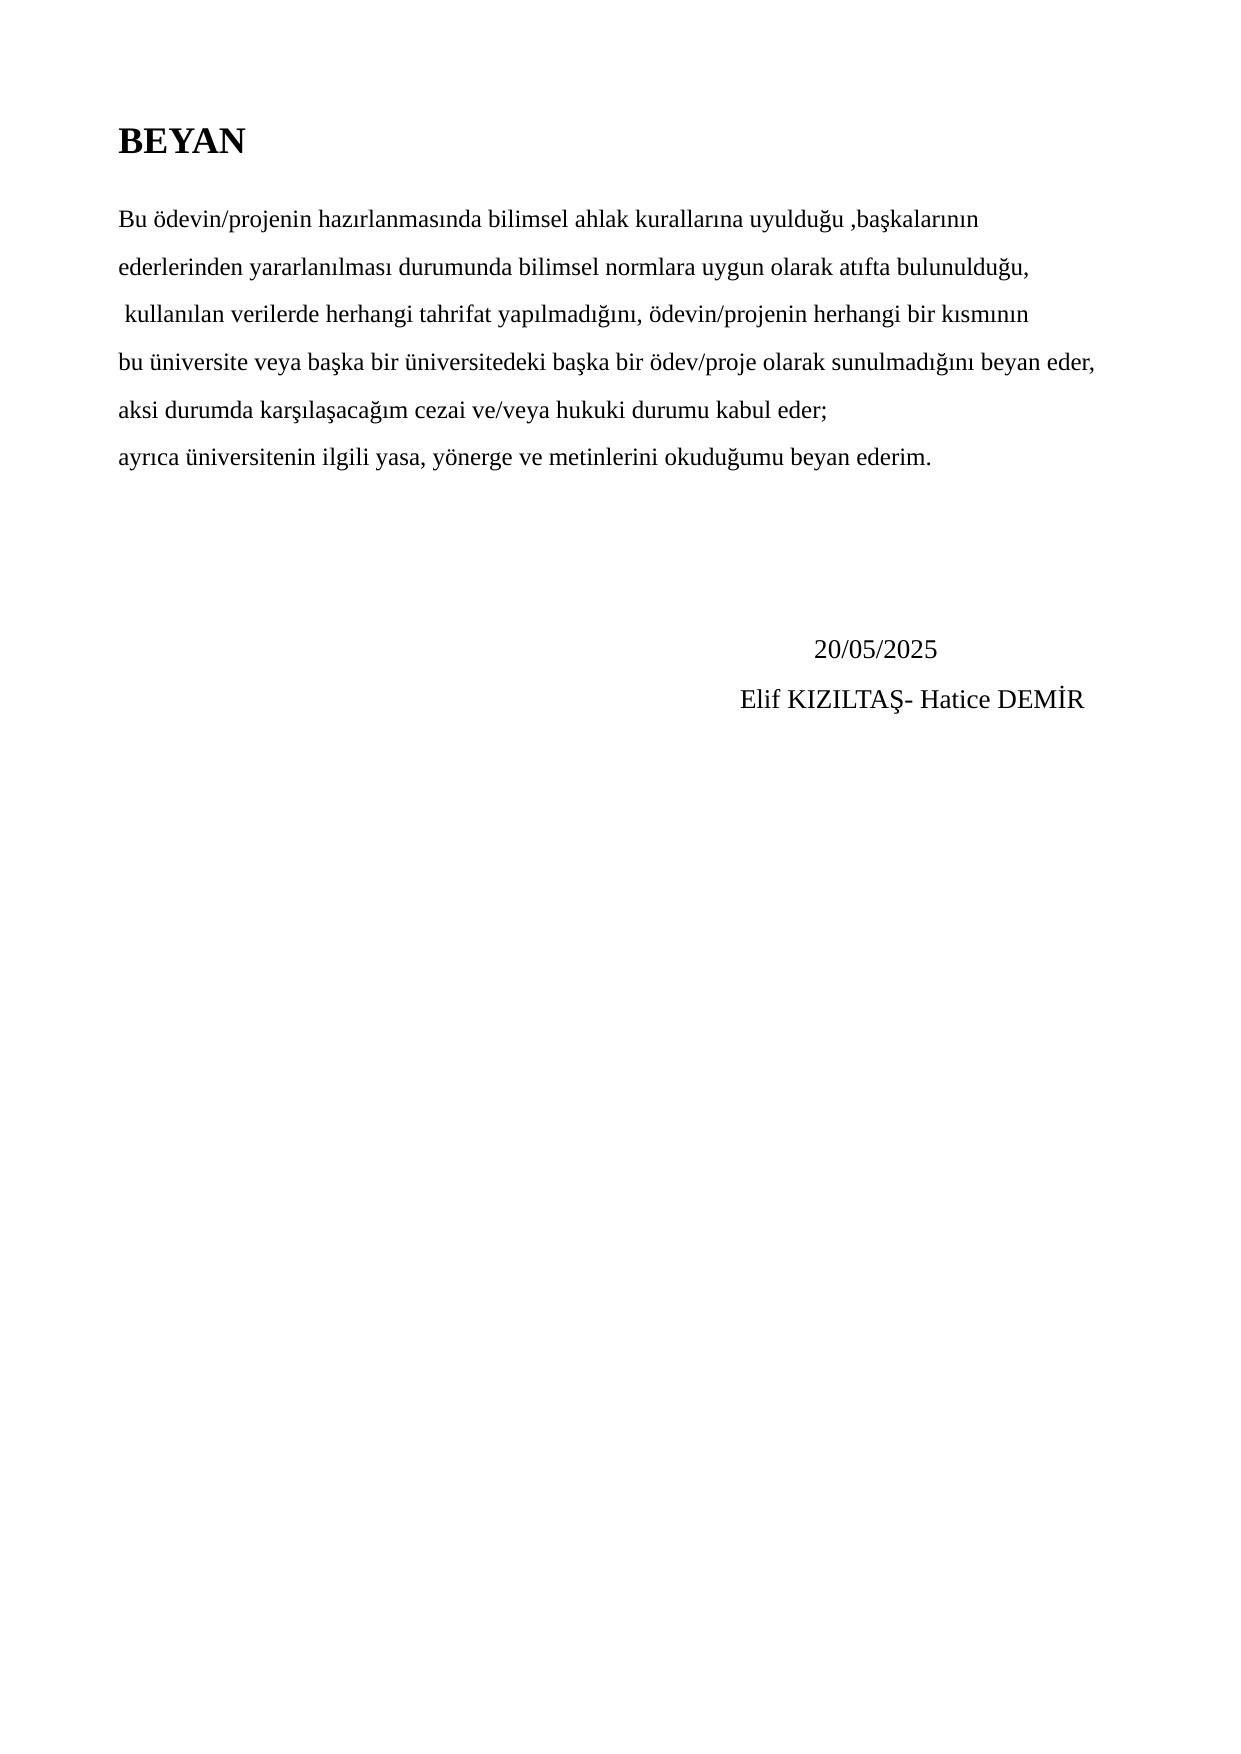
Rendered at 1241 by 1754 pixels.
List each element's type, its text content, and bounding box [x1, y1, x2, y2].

text ayrıca üniversitenin ilgili yasa, yönerge ve metinlerini okuduğumu beyan ederim. [118, 442, 1122, 471]
text aksi durumda karşılaşacağım cezai ve/veya hukuki durumu kabul eder; [118, 395, 1122, 423]
text 20/05/2025 [118, 633, 1122, 664]
text BEYAN [118, 118, 1122, 161]
text kullanılan verilerde herhangi tahrifat yapılmadığını, ödevin/projenin herhangi bir kısmının [118, 299, 1122, 328]
text bu üniversite veya başka bir üniversitedeki başka bir ödev/proje olarak sunulmadığını beyan eder, [118, 347, 1122, 376]
text Bu ödevin/projenin hazırlanmasında bilimsel ahlak kurallarına uyulduğu ,başkalarının [118, 204, 1122, 233]
text Elif KIZILTAŞ- Hatice DEMİR [118, 683, 1122, 714]
text ederlerinden yararlanılması durumunda bilimsel normlara uygun olarak atıfta bulunulduğu, [118, 252, 1122, 281]
